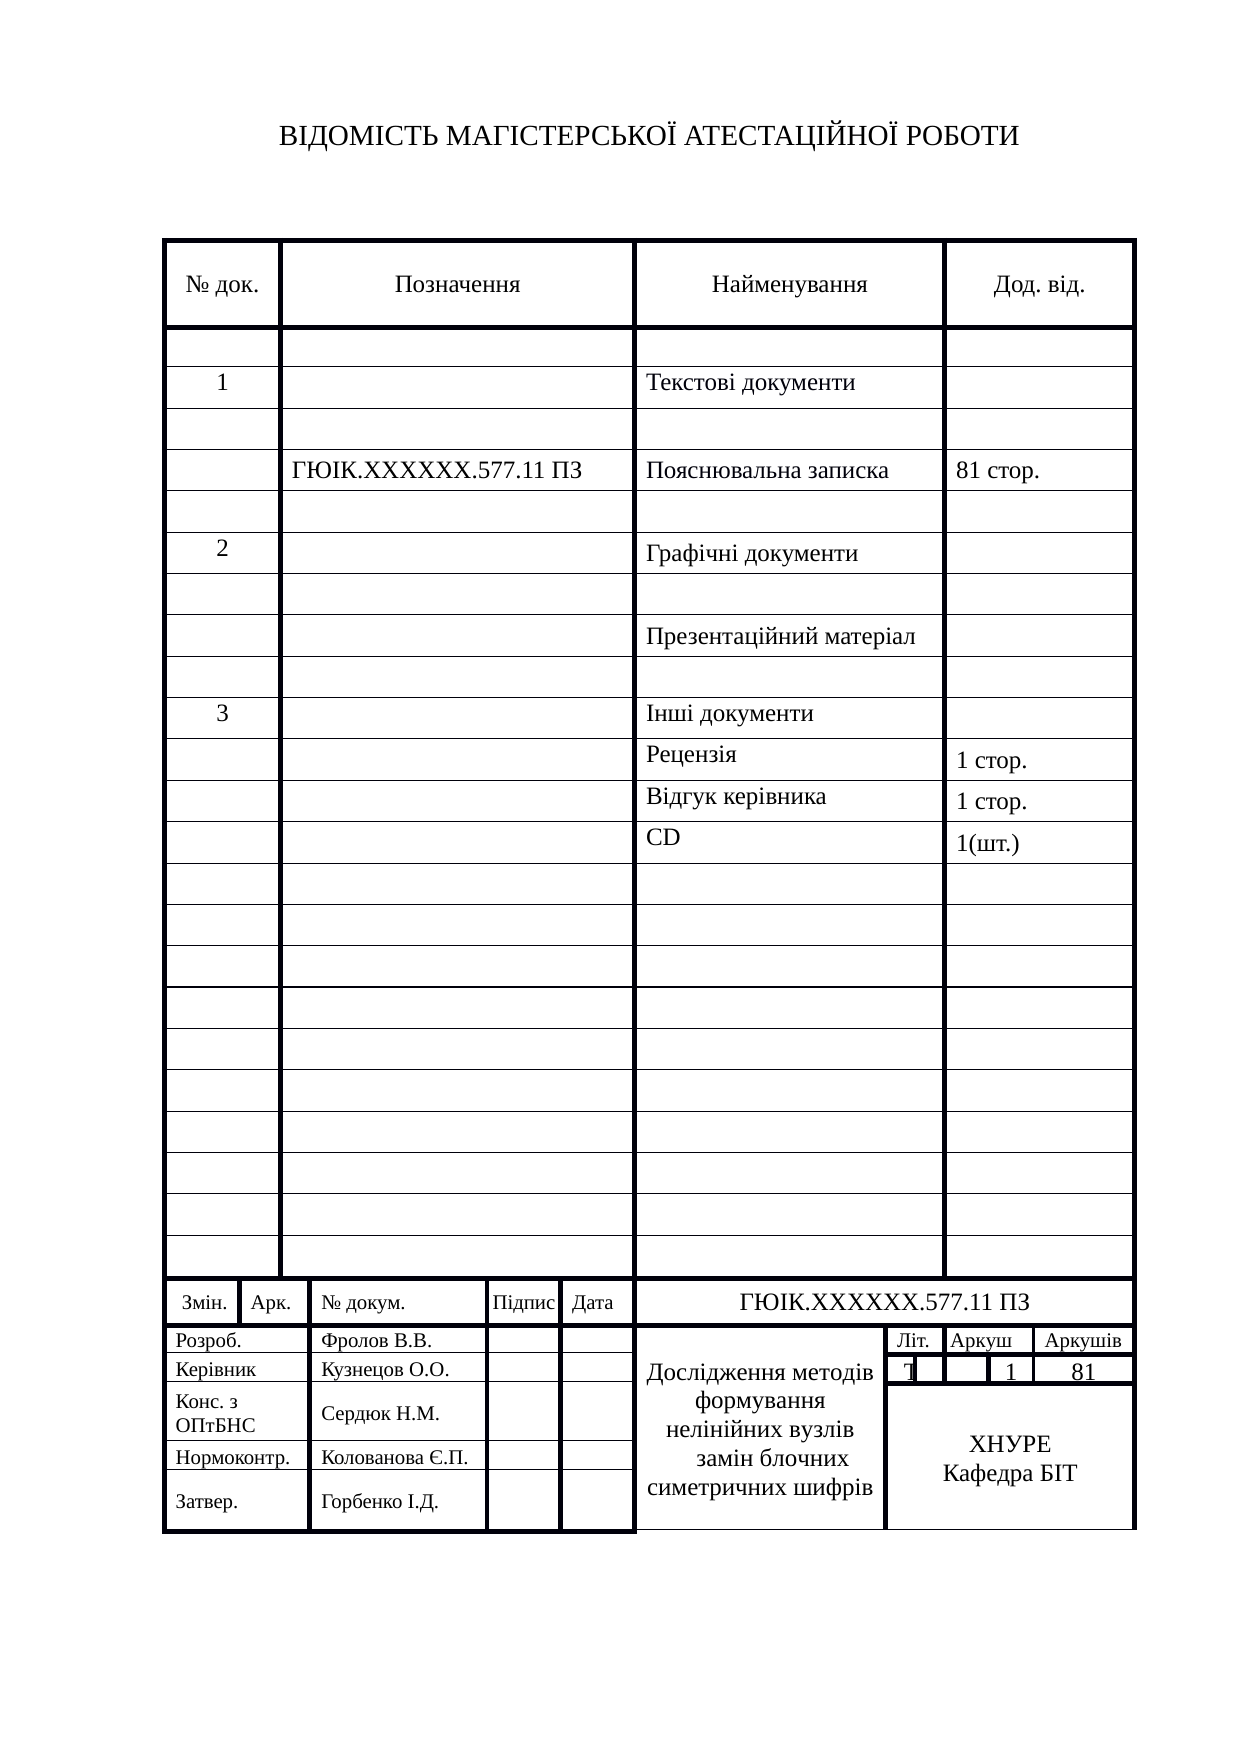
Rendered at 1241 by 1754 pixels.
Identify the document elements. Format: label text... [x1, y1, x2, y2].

table_cell [489, 1470, 558, 1529]
table_cell [167, 409, 278, 449]
table_cell [167, 574, 278, 614]
table_cell [947, 657, 1132, 697]
table_cell [947, 1029, 1132, 1069]
table_cell [637, 657, 942, 697]
table_cell Презентаційний матеріал [637, 615, 942, 656]
table_cell [563, 1353, 632, 1381]
table_cell [167, 450, 278, 490]
table_cell [947, 864, 1132, 904]
table_cell Горбенко І.Д. [312, 1470, 485, 1529]
table_cell [637, 864, 942, 904]
table_cell [637, 1112, 942, 1152]
table_cell 3 [167, 698, 278, 738]
table_cell [947, 409, 1132, 449]
table_cell Аркушів [1035, 1328, 1132, 1352]
table_cell [917, 1357, 942, 1381]
table_cell [167, 615, 278, 656]
table_cell Арк. [242, 1281, 307, 1323]
table_cell [947, 367, 1132, 407]
table_cell [563, 1470, 632, 1529]
table_cell 1 [991, 1357, 1032, 1381]
table_cell [489, 1353, 558, 1381]
table_cell Текстові документи [637, 367, 942, 407]
table_cell [947, 1153, 1132, 1193]
table_cell [637, 409, 942, 449]
table_cell ГЮІК.ХХХХХХ.577.11 ПЗ [637, 1281, 1132, 1323]
table_cell Дослідження методів формування нелінійних вузлів замін блочних симетричних шифрів [637, 1328, 883, 1529]
table_cell [283, 1194, 632, 1234]
table_cell 1 стор. [947, 739, 1132, 780]
table_cell [947, 946, 1132, 986]
table_cell [167, 1070, 278, 1111]
table_cell 2 [167, 533, 278, 573]
table_cell 1 [167, 367, 278, 407]
table_cell [489, 1382, 558, 1440]
table_cell [283, 615, 632, 656]
table_cell [947, 330, 1132, 366]
table_cell [947, 1194, 1132, 1234]
table_cell СD [637, 822, 942, 862]
table_cell 1(шт.) [947, 822, 1132, 862]
table_cell [167, 739, 278, 780]
table_cell [947, 1112, 1132, 1152]
table_cell [283, 988, 632, 1028]
table_cell [283, 822, 632, 862]
table_header Дод. від. [947, 243, 1132, 325]
table_cell Відгук керівника [637, 781, 942, 821]
table_cell [167, 946, 278, 986]
table_cell [563, 1382, 632, 1440]
table_cell [283, 739, 632, 780]
table_cell [283, 781, 632, 821]
table_cell [283, 1236, 632, 1276]
table_cell Сердюк Н.М. [312, 1382, 485, 1440]
table_cell Т [888, 1357, 913, 1381]
table_cell [283, 533, 632, 573]
table_cell [167, 1029, 278, 1069]
table_cell Конс. з ОПтБНС [167, 1382, 307, 1440]
table_cell [283, 330, 632, 366]
table_cell ХНУРЕ Кафедра БІТ [888, 1386, 1132, 1529]
table_cell Затвер. [167, 1470, 307, 1529]
table_cell [283, 409, 632, 449]
table_cell 1 стор. [947, 781, 1132, 821]
table_cell [947, 491, 1132, 532]
table_cell [947, 698, 1132, 738]
table_cell [167, 657, 278, 697]
table_cell [283, 905, 632, 945]
table_cell Колованова Є.П. [312, 1441, 485, 1469]
table_cell [283, 864, 632, 904]
table_cell [947, 1236, 1132, 1276]
table_cell [167, 822, 278, 862]
table_cell [283, 698, 632, 738]
table_cell [637, 988, 942, 1028]
table_cell [283, 1070, 632, 1111]
text ВІДОМІСТЬ МАГІСТЕРСЬКОЇ АТЕСТАЦІЙНОЇ РОБОТИ [147, 118, 1152, 152]
table_header Найменування [637, 243, 942, 325]
table_cell Аркуш [947, 1328, 1032, 1352]
table_cell [947, 905, 1132, 945]
table_header Позначення [283, 243, 632, 325]
table_cell [947, 533, 1132, 573]
table_cell [637, 1029, 942, 1069]
table_cell Літ. [888, 1328, 942, 1352]
table_cell ГЮІК.ХХХХХХ.577.11 ПЗ [283, 450, 632, 490]
table_cell Змін. [167, 1281, 237, 1323]
table_cell [637, 330, 942, 366]
table_cell [637, 905, 942, 945]
table_cell [283, 946, 632, 986]
table_cell [947, 574, 1132, 614]
table_header № док. [167, 243, 278, 325]
table_cell [167, 905, 278, 945]
table_cell [947, 988, 1132, 1028]
table_cell Керівник [167, 1353, 307, 1381]
table_cell [283, 1153, 632, 1193]
table_cell Інші документи [637, 698, 942, 738]
table_cell [637, 1070, 942, 1111]
table_cell [637, 1236, 942, 1276]
table_cell [283, 657, 632, 697]
table_cell [947, 1070, 1132, 1111]
table_cell Графічні документи [637, 533, 942, 573]
table_cell [167, 864, 278, 904]
table_cell [637, 1194, 942, 1234]
table_cell [947, 615, 1132, 656]
table_cell [563, 1328, 632, 1352]
table_cell Розроб. [167, 1328, 307, 1352]
table_cell № докум. [312, 1281, 485, 1323]
table_cell [637, 574, 942, 614]
table_cell [637, 946, 942, 986]
table_cell [637, 491, 942, 532]
table_cell 81 стор. [947, 450, 1132, 490]
table_cell [283, 1112, 632, 1152]
table_cell Фролов В.В. [312, 1328, 485, 1352]
table_cell [167, 1194, 278, 1234]
table_cell [167, 781, 278, 821]
table_cell 81 [1035, 1357, 1132, 1381]
table_cell [563, 1441, 632, 1469]
table_cell [167, 1153, 278, 1193]
table_cell [283, 491, 632, 532]
table_cell [283, 367, 632, 407]
table_cell [489, 1441, 558, 1469]
table_cell [489, 1328, 558, 1352]
table_cell [283, 574, 632, 614]
table_cell [167, 1112, 278, 1152]
table_cell [167, 988, 278, 1028]
table_cell [637, 1153, 942, 1193]
table_cell [167, 1236, 278, 1276]
table_cell [283, 1029, 632, 1069]
table_cell [167, 491, 278, 532]
table_cell Дата [563, 1281, 632, 1323]
table_cell Нормоконтр. [167, 1441, 307, 1469]
table_cell Підпис [489, 1281, 558, 1323]
table_cell Рецензія [637, 739, 942, 780]
table_cell Пояснювальна записка [637, 450, 942, 490]
table_cell [947, 1357, 986, 1381]
table_cell Кузнецов О.О. [312, 1353, 485, 1381]
table_cell [167, 330, 278, 366]
